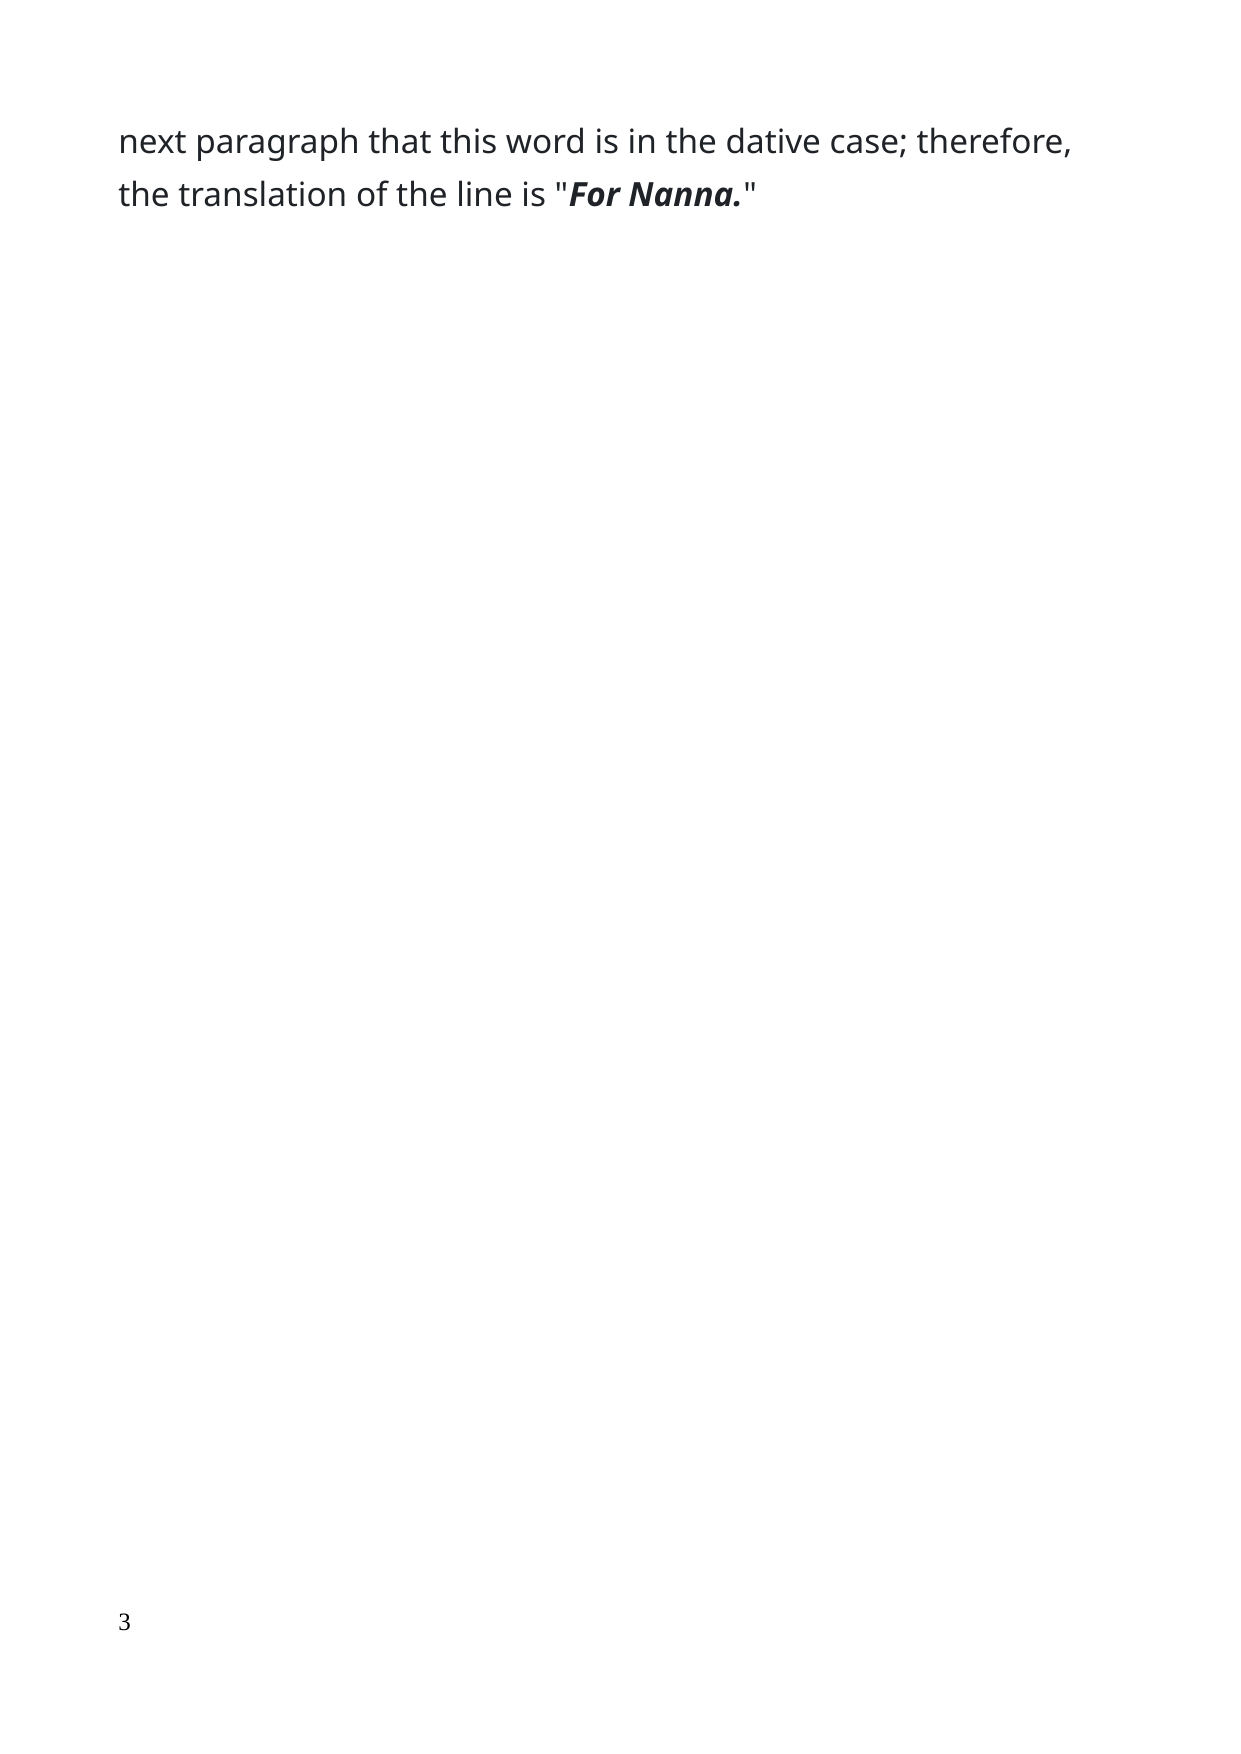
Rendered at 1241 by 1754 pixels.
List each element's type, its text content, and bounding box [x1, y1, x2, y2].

text next paragraph that this word is in the dative case; therefore, the translation of the line is "For Nanna." [118, 118, 1122, 216]
